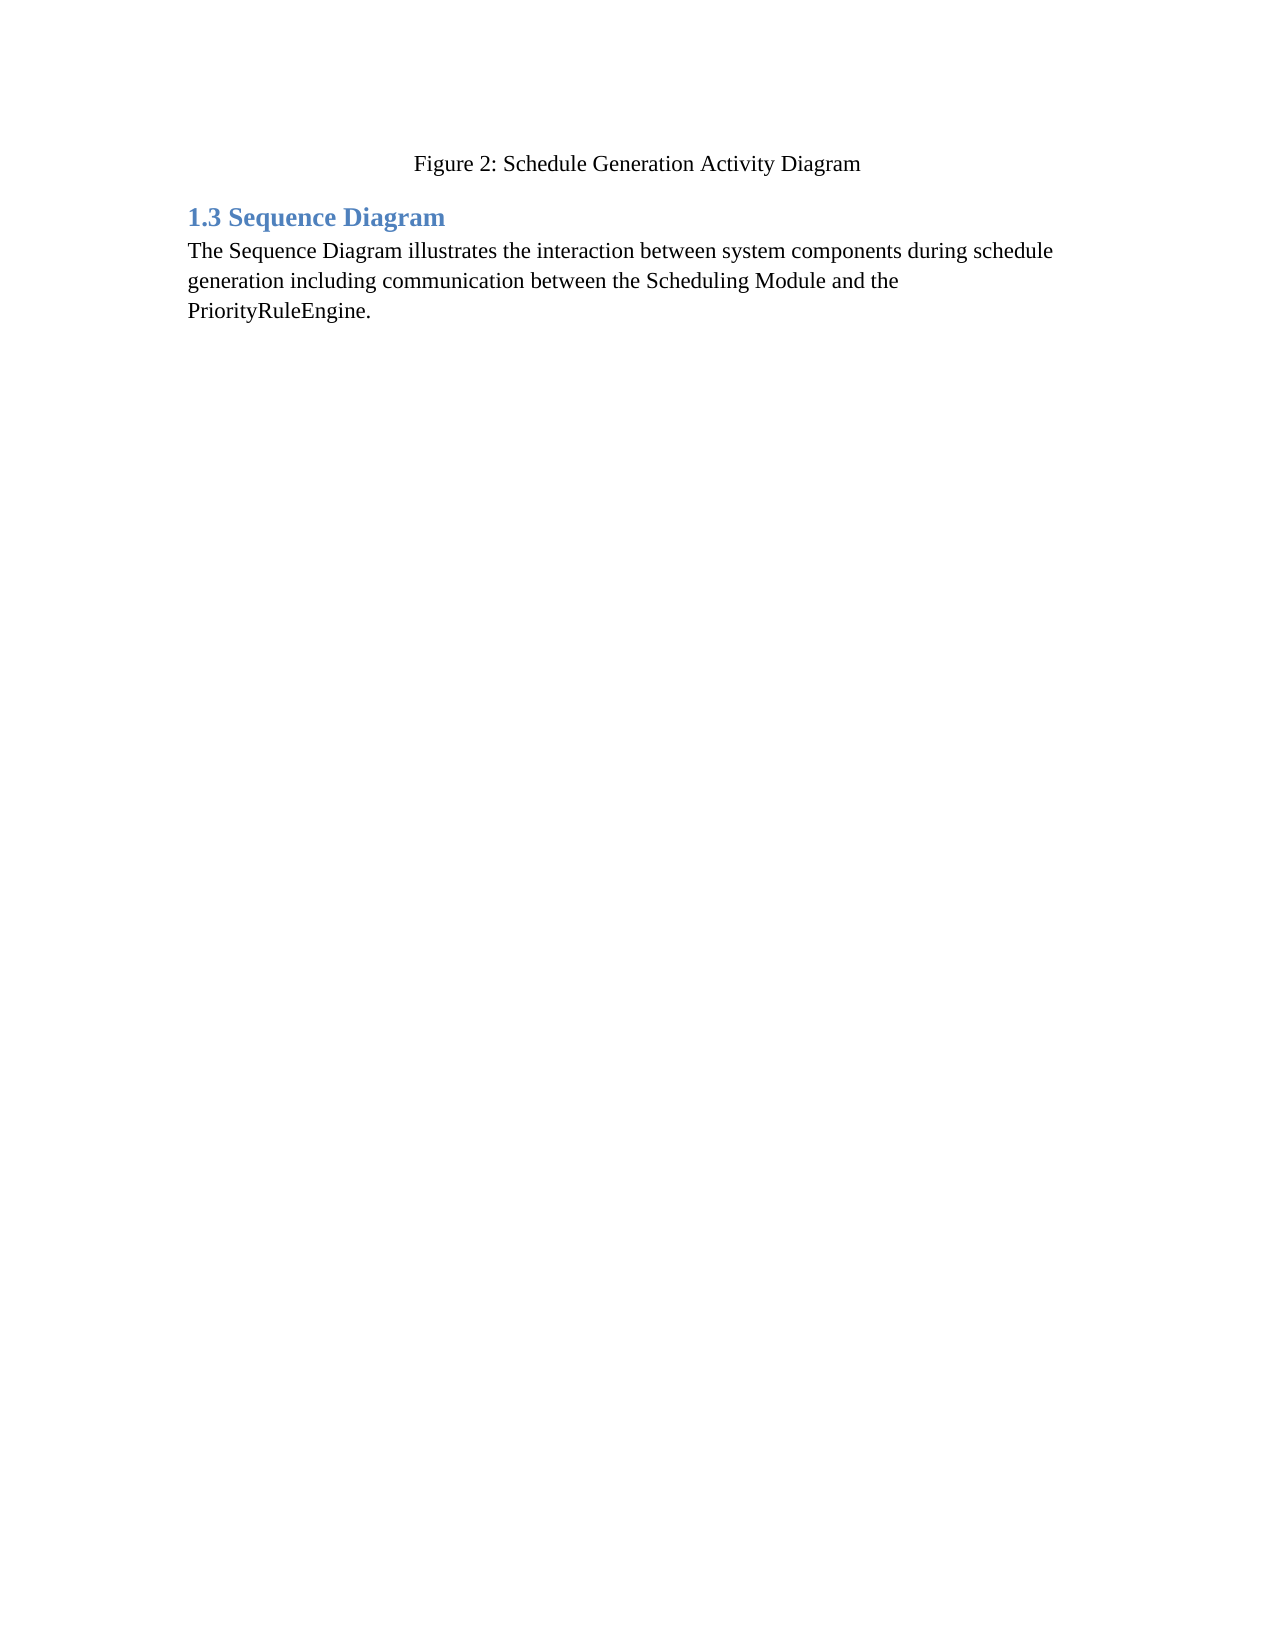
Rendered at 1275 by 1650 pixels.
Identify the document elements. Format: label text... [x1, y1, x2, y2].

text Figure 2: Schedule Generation Activity Diagram [187, 150, 1087, 176]
subtitle 1.3 Sequence Diagram [187, 201, 1087, 232]
text The Sequence Diagram illustrates the interaction between system components during schedule generation including communication between the Scheduling Module and the PriorityRuleEngine. [187, 237, 1087, 323]
